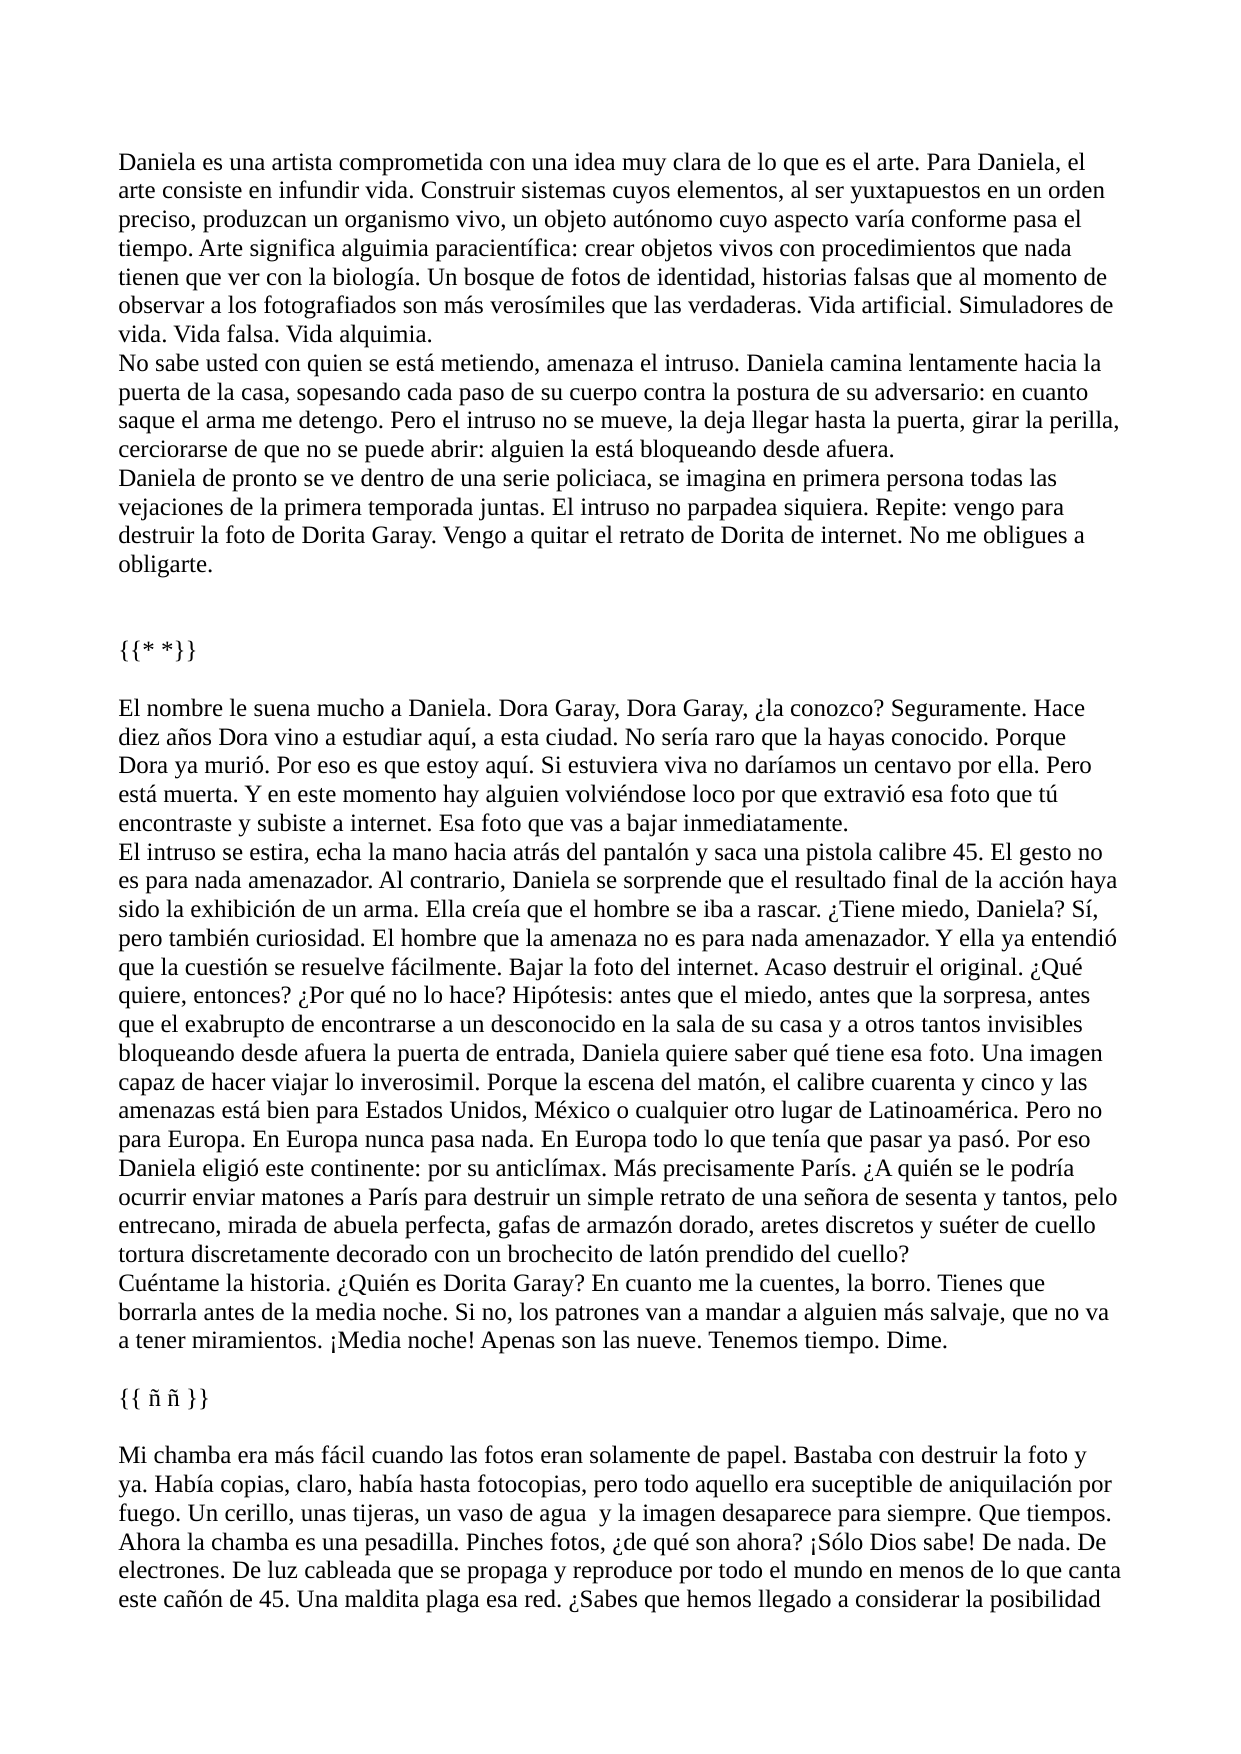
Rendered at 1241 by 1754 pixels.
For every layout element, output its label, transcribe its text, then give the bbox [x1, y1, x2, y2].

text El nombre le suena mucho a Daniela. Dora Garay, Dora Garay, ¿la conozco? Seguramente. Hace diez años Dora vino a estudiar aquí, a esta ciudad. No sería raro que la hayas conocido. Porque Dora ya murió. Por eso es que estoy aquí. Si estuviera viva no daríamos un centavo por ella. Pero está muerta. Y en este momento hay alguien volviéndose loco por que extravió esa foto que tú encontraste y subiste a internet. Esa foto que vas a bajar inmediatamente. [118, 693, 1122, 837]
text Daniela es una artista comprometida con una idea muy clara de lo que es el arte. Para Daniela, el arte consiste en infundir vida. Construir sistemas cuyos elementos, al ser yuxtapuestos en un orden preciso, produzcan un organismo vivo, un objeto autónomo cuyo aspecto varía conforme pasa el tiempo. Arte significa alguimia paracientífica: crear objetos vivos con procedimientos que nada tienen que ver con la biología. Un bosque de fotos de identidad, historias falsas que al momento de observar a los fotografiados son más verosímiles que las verdaderas. Vida artificial. Simuladores de vida. Vida falsa. Vida alquimia. [118, 147, 1122, 348]
text Mi chamba era más fácil cuando las fotos eran solamente de papel. Bastaba con destruir la foto y ya. Había copias, claro, había hasta fotocopias, pero todo aquello era suceptible de aniquilación por fuego. Un cerillo, unas tijeras, un vaso de agua y la imagen desaparece para siempre. Que tiempos. Ahora la chamba es una pesadilla. Pinches fotos, ¿de qué son ahora? ¡Sólo Dios sabe! De nada. De electrones. De luz cableada que se propaga y reproduce por todo el mundo en menos de lo que canta este cañón de 45. Una maldita plaga esa red. ¿Sabes que hemos llegado a considerar la posibilidad [118, 1441, 1122, 1613]
text {{ ñ ñ }} [118, 1383, 1122, 1412]
text No sabe usted con quien se está metiendo, amenaza el intruso. Daniela camina lentamente hacia la puerta de la casa, sopesando cada paso de su cuerpo contra la postura de su adversario: en cuanto saque el arma me detengo. Pero el intruso no se mueve, la deja llegar hasta la puerta, girar la perilla, cerciorarse de que no se puede abrir: alguien la está bloqueando desde afuera. [118, 348, 1122, 463]
text Cuéntame la historia. ¿Quién es Dorita Garay? En cuanto me la cuentes, la borro. Tienes que borrarla antes de la media noche. Si no, los patrones van a mandar a alguien más salvaje, que no va a tener miramientos. ¡Media noche! Apenas son las nueve. Tenemos tiempo. Dime. [118, 1268, 1122, 1354]
text {{* *}} [118, 636, 1122, 664]
text El intruso se estira, echa la mano hacia atrás del pantalón y saca una pistola calibre 45. El gesto no es para nada amenazador. Al contrario, Daniela se sorprende que el resultado final de la acción haya sido la exhibición de un arma. Ella creía que el hombre se iba a rascar. ¿Tiene miedo, Daniela? Sí, pero también curiosidad. El hombre que la amenaza no es para nada amenazador. Y ella ya entendió que la cuestión se resuelve fácilmente. Bajar la foto del internet. Acaso destruir el original. ¿Qué quiere, entonces? ¿Por qué no lo hace? Hipótesis: antes que el miedo, antes que la sorpresa, antes que el exabrupto de encontrarse a un desconocido en la sala de su casa y a otros tantos invisibles bloqueando desde afuera la puerta de entrada, Daniela quiere saber qué tiene esa foto. Una imagen capaz de hacer viajar lo inverosimil. Porque la escena del matón, el calibre cuarenta y cinco y las amenazas está bien para Estados Unidos, México o cualquier otro lugar de Latinoamérica. Pero no para Europa. En Europa nunca pasa nada. En Europa todo lo que tenía que pasar ya pasó. Por eso Daniela eligió este continente: por su anticlímax. Más precisamente París. ¿A quién se le podría ocurrir enviar matones a París para destruir un simple retrato de una señora de sesenta y tantos, pelo entrecano, mirada de abuela perfecta, gafas de armazón dorado, aretes discretos y suéter de cuello tortura discretamente decorado con un brochecito de latón prendido del cuello? [118, 837, 1122, 1268]
text Daniela de pronto se ve dentro de una serie policiaca, se imagina en primera persona todas las vejaciones de la primera temporada juntas. El intruso no parpadea siquiera. Repite: vengo para destruir la foto de Dorita Garay. Vengo a quitar el retrato de Dorita de internet. No me obligues a obligarte. [118, 463, 1122, 578]
